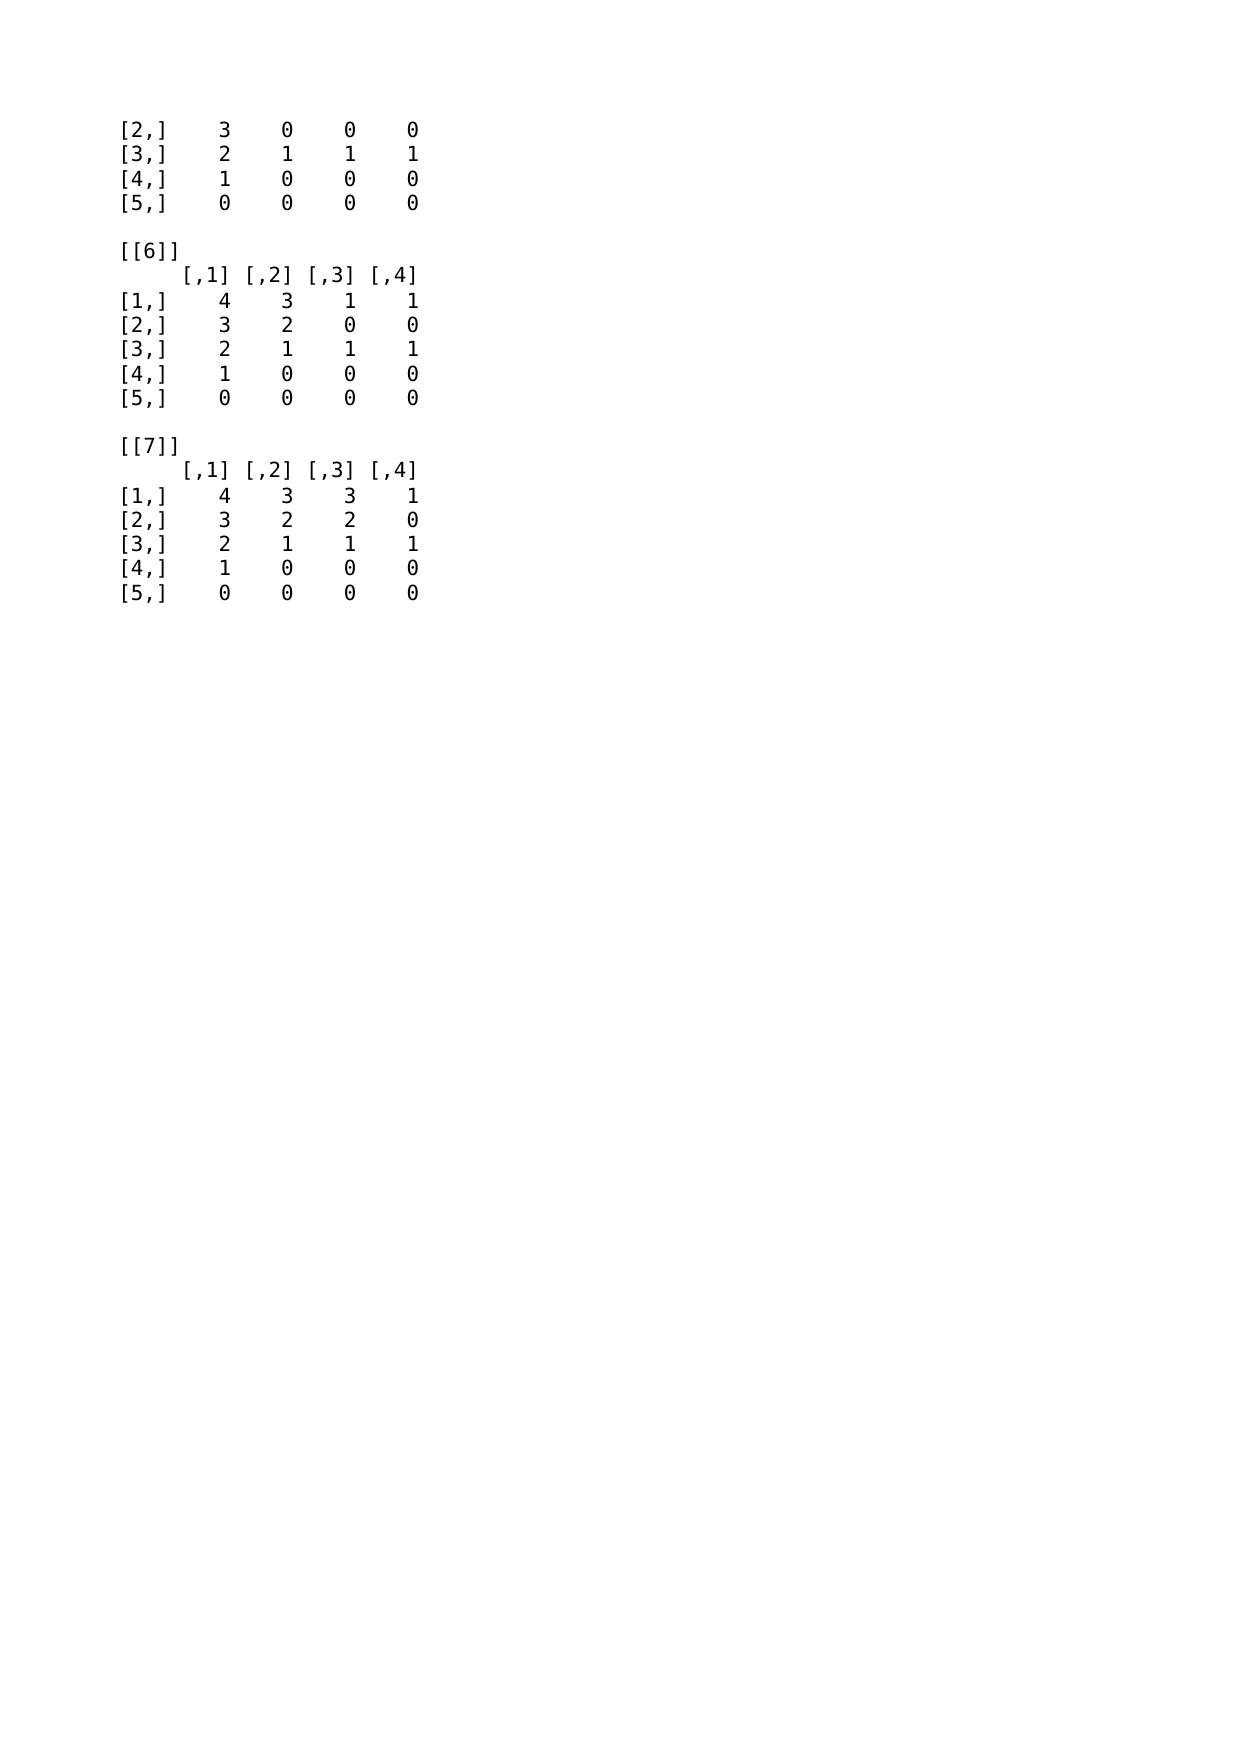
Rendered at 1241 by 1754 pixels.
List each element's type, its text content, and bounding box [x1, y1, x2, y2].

text [5,] 0 0 0 0 [118, 386, 1122, 410]
text [,1] [,2] [,3] [,4] [118, 458, 1122, 484]
text [[6]] [118, 239, 1122, 263]
text [[7]] [118, 434, 1122, 458]
text [2,] 3 0 0 0 [118, 118, 1122, 142]
text [4,] 1 0 0 0 [118, 556, 1122, 581]
text [3,] 2 1 1 1 [118, 142, 1122, 167]
text [2,] 3 2 2 0 [118, 508, 1122, 532]
text [5,] 0 0 0 0 [118, 581, 1122, 605]
text [3,] 2 1 1 1 [118, 337, 1122, 362]
text [,1] [,2] [,3] [,4] [118, 263, 1122, 289]
text [1,] 4 3 3 1 [118, 484, 1122, 508]
text [3,] 2 1 1 1 [118, 532, 1122, 556]
text [2,] 3 2 0 0 [118, 313, 1122, 337]
text [4,] 1 0 0 0 [118, 362, 1122, 386]
text [5,] 0 0 0 0 [118, 191, 1122, 215]
text [4,] 1 0 0 0 [118, 167, 1122, 191]
text [1,] 4 3 1 1 [118, 289, 1122, 313]
